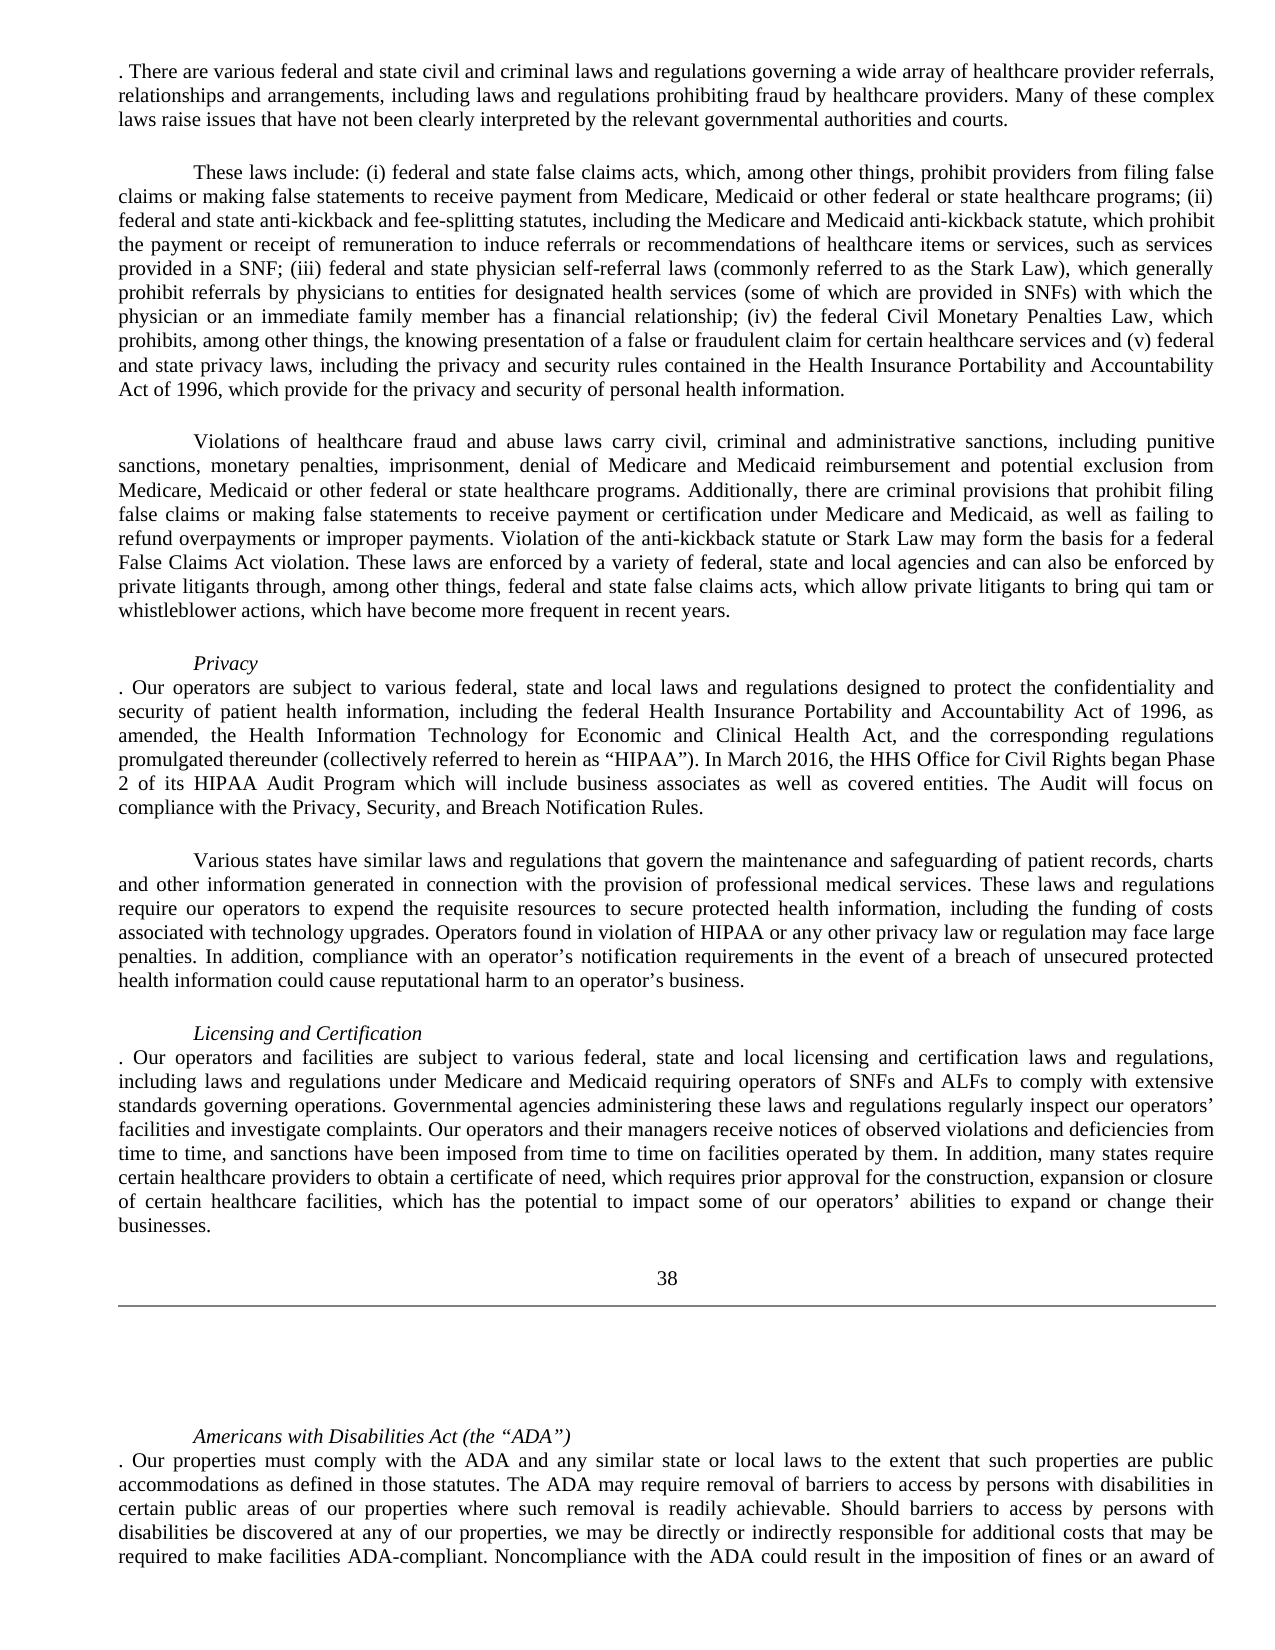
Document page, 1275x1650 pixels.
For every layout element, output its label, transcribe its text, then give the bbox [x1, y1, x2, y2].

text . Our operators are subject to various federal, state and local laws and regulations designed to protect the confidentiality and security of patient health information, including the federal Health Insurance Portability and Accountability Act of 1996, as amended, the Health Information Technology for Economic and Clinical Health Act, and the corresponding regulations promulgated thereunder (collectively referred to herein as “HIPAA”). In March 2016, the HHS Office for Civil Rights began Phase 2 of its HIPAA Audit Program which will include business associates as well as covered entities. The Audit will focus on compliance with the Privacy, Security, and Breach Notification Rules. [118, 675, 1216, 819]
text . Our operators and facilities are subject to various federal, state and local licensing and certification laws and regulations, including laws and regulations under Medicare and Medicaid requiring operators of SNFs and ALFs to comply with extensive standards governing operations. Governmental agencies administering these laws and regulations regularly inspect our operators’ facilities and investigate complaints. Our operators and their managers receive notices of observed violations and deficiencies from time to time, and sanctions have been imposed from time to time on facilities operated by them. In addition, many states require certain healthcare providers to obtain a certificate of need, which requires prior approval for the construction, expansion or closure of certain healthcare facilities, which has the potential to impact some of our operators’ abilities to expand or change their businesses. [118, 1045, 1216, 1237]
text Violations of healthcare fraud and abuse laws carry civil, criminal and administrative sanctions, including punitive sanctions, monetary penalties, imprisonment, denial of Medicare and Medicaid reimbursement and potential exclusion from Medicare, Medicaid or other federal or state healthcare programs. Additionally, there are criminal provisions that prohibit filing false claims or making false statements to receive payment or certification under Medicare and Medicaid, as well as failing to refund overpayments or improper payments. Violation of the anti-kickback statute or Stark Law may form the basis for a federal False Claims Act violation. These laws are enforced by a variety of federal, state and local agencies and can also be enforced by private litigants through, among other things, federal and state false claims acts, which allow private litigants to bring qui tam or whistleblower actions, which have become more frequent in recent years. [118, 429, 1216, 622]
text Various states have similar laws and regulations that govern the maintenance and safeguarding of patient records, charts and other information generated in connection with the provision of professional medical services. These laws and regulations require our operators to expend the requisite resources to secure protected health information, including the funding of costs associated with technology upgrades. Operators found in violation of HIPAA or any other privacy law or regulation may face large penalties. In addition, compliance with an operator’s notification requirements in the event of a breach of unsecured protected health information could cause reputational harm to an operator’s business. [118, 848, 1216, 992]
text These laws include: (i) federal and state false claims acts, which, among other things, prohibit providers from filing false claims or making false statements to receive payment from Medicare, Medicaid or other federal or state healthcare programs; (ii) federal and state anti-kickback and fee-splitting statutes, including the Medicare and Medicaid anti-kickback statute, which prohibit the payment or receipt of remuneration to induce referrals or recommendations of healthcare items or services, such as services provided in a SNF; (iii) federal and state physician self-referral laws (commonly referred to as the Stark Law), which generally prohibit referrals by physicians to entities for designated health services (some of which are provided in SNFs) with which the physician or an immediate family member has a financial relationship; (iv) the federal Civil Monetary Penalties Law, which prohibits, among other things, the knowing presentation of a false or fraudulent claim for certain healthcare services and (v) federal and state privacy laws, including the privacy and security rules contained in the Health Insurance Portability and Accountability Act of 1996, which provide for the privacy and security of personal health information. [118, 160, 1216, 401]
text Privacy [118, 651, 1216, 675]
text Licensing and Certification [118, 1021, 1216, 1045]
text . There are various federal and state civil and criminal laws and regulations governing a wide array of healthcare provider referrals, relationships and arrangements, including laws and regulations prohibiting fraud by healthcare providers. Many of these complex laws raise issues that have not been clearly interpreted by the relevant governmental authorities and courts. [118, 59, 1216, 131]
text 38 [118, 1266, 1216, 1290]
text Americans with Disabilities Act (the “ADA”) [118, 1424, 1216, 1448]
text . Our properties must comply with the ADA and any similar state or local laws to the extent that such properties are public accommodations as defined in those statutes. The ADA may require removal of barriers to access by persons with disabilities in certain public areas of our properties where such removal is readily achievable. Should barriers to access by persons with disabilities be discovered at any of our properties, we may be directly or indirectly responsible for additional costs that may be required to make facilities ADA-compliant. Noncompliance with the ADA could result in the imposition of fines or an award of [118, 1448, 1216, 1568]
